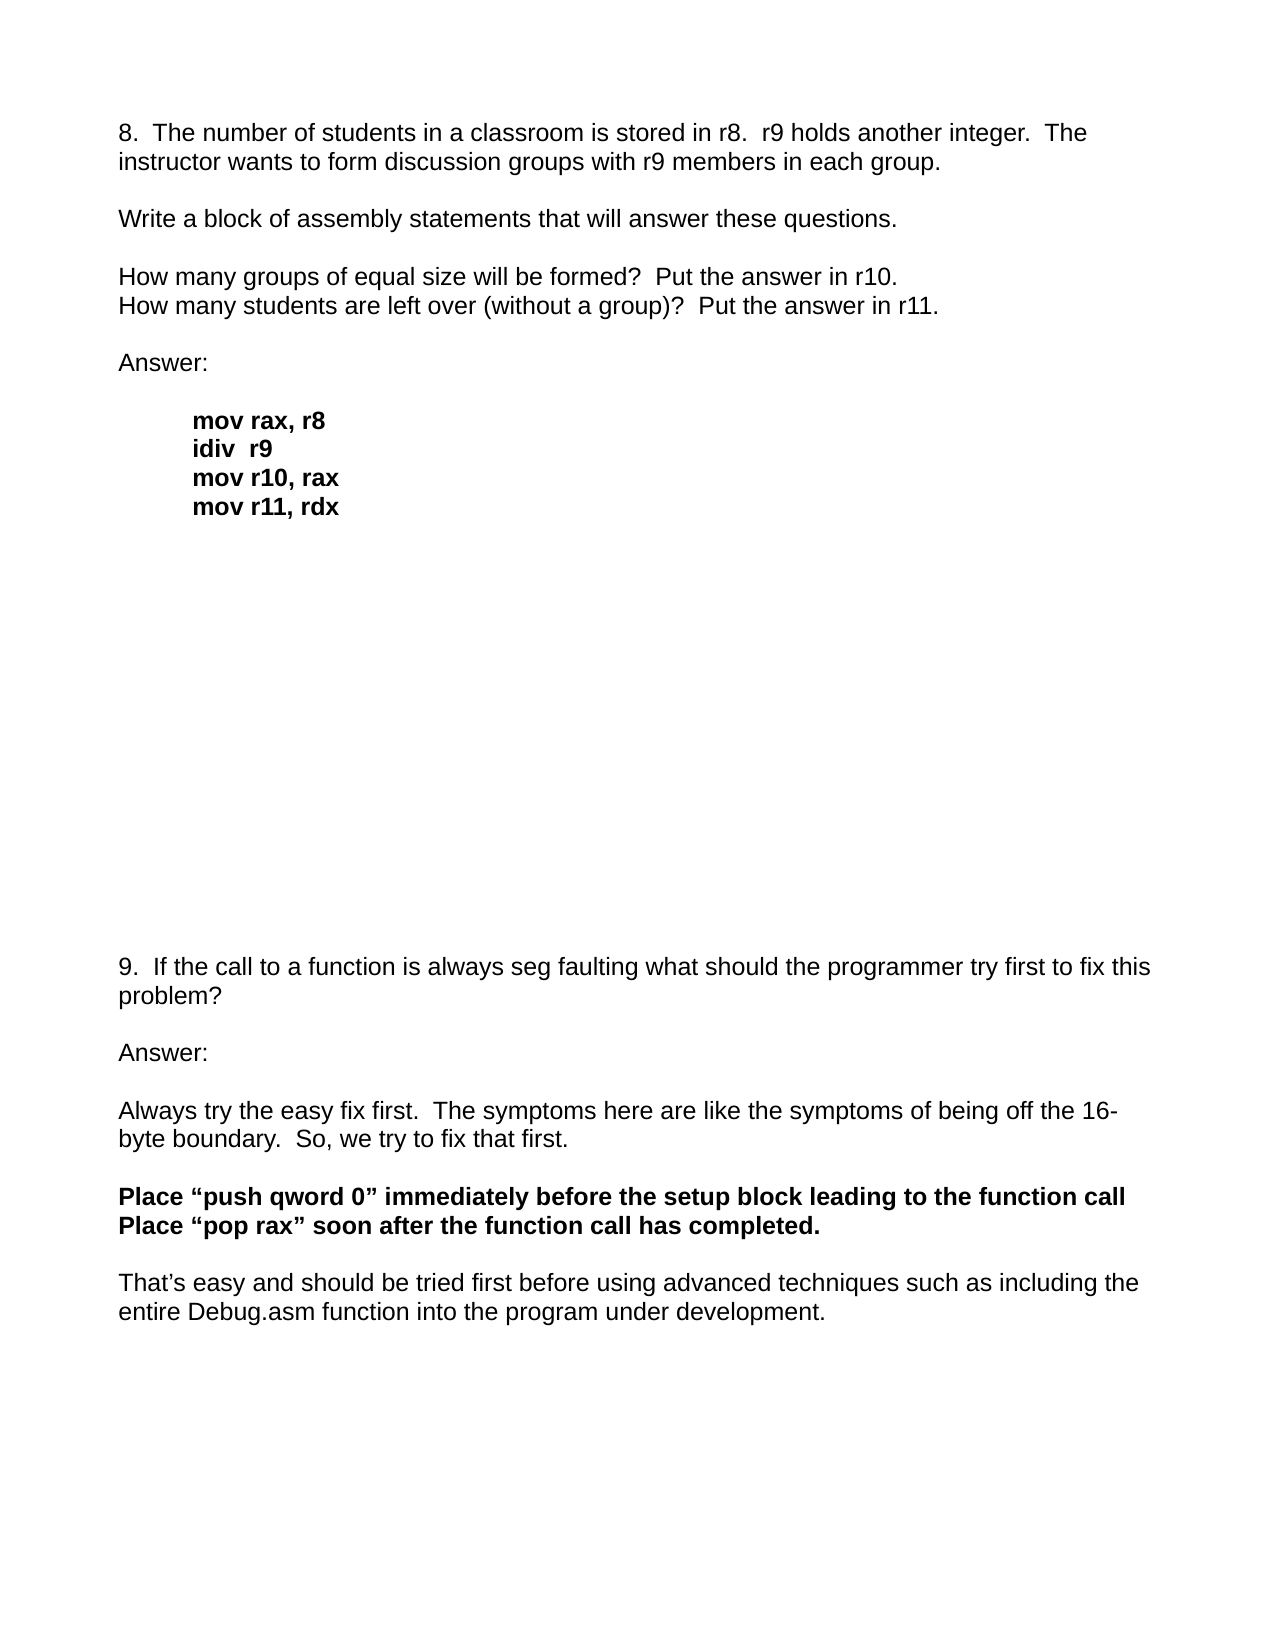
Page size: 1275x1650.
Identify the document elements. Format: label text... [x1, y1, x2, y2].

text Place “push qword 0” immediately before the setup block leading to the function call [118, 1182, 1157, 1211]
text Place “pop rax” soon after the function call has completed. [118, 1211, 1157, 1239]
text 9. If the call to a function is always seg faulting what should the programmer try first to fix this problem? [118, 952, 1157, 1009]
text Answer: [118, 1038, 1157, 1067]
text That’s easy and should be tried first before using advanced techniques such as including the entire Debug.asm function into the program under development. [118, 1268, 1157, 1326]
text mov r10, rax [118, 463, 1157, 492]
text mov rax, r8 [118, 406, 1157, 434]
text Answer: [118, 348, 1157, 377]
text 8. The number of students in a classroom is stored in r8. r9 holds another integer. The instructor wants to form discussion groups with r9 members in each group. [118, 118, 1157, 176]
text idiv r9 [118, 434, 1157, 463]
text How many groups of equal size will be formed? Put the answer in r10. [118, 262, 1157, 291]
text Write a block of assembly statements that will answer these questions. [118, 204, 1157, 233]
text Always try the easy fix first. The symptoms here are like the symptoms of being off the 16-byte boundary. So, we try to fix that first. [118, 1096, 1157, 1153]
text How many students are left over (without a group)? Put the answer in r11. [118, 291, 1157, 319]
text mov r11, rdx [118, 492, 1157, 521]
